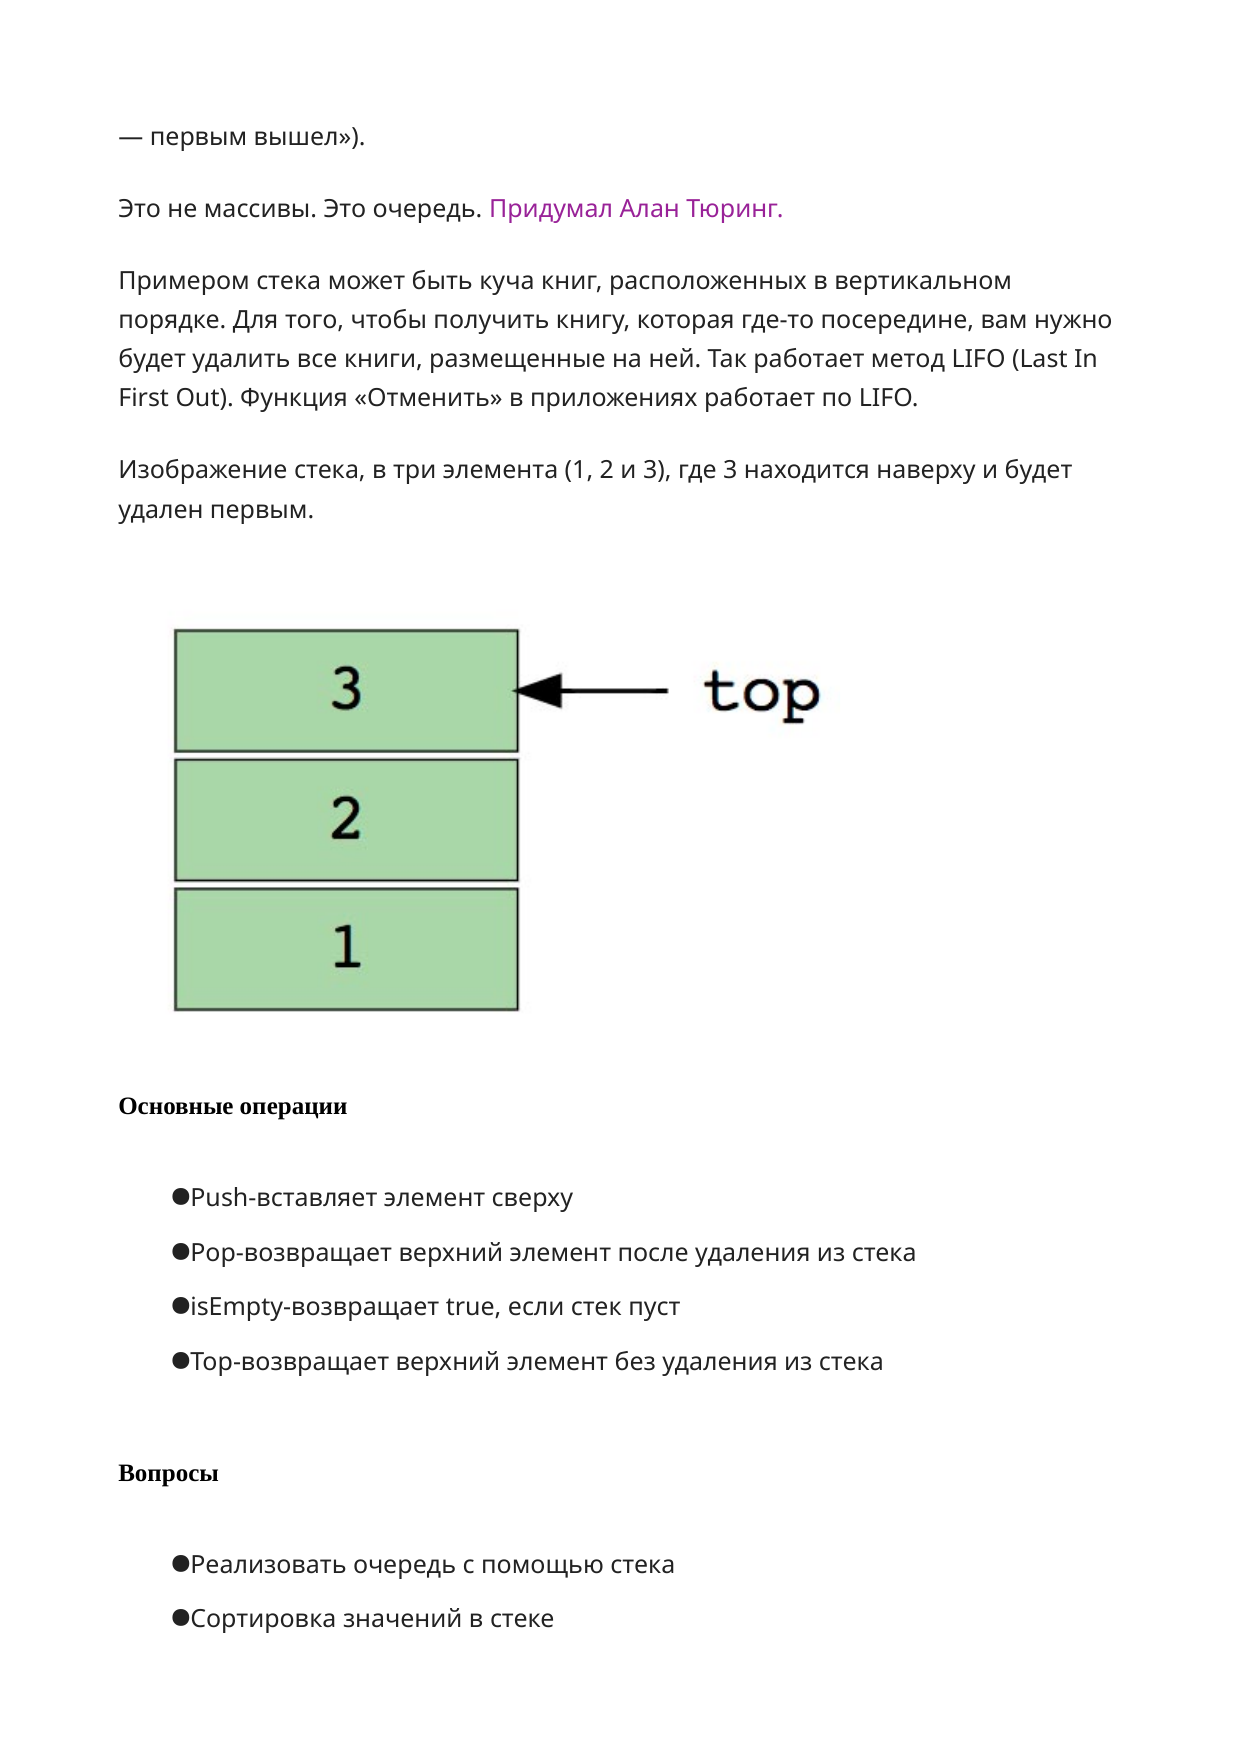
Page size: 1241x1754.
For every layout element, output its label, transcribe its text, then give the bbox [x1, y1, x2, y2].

list isEmpty-возвращает true, если стек пуст [118, 1289, 1122, 1323]
subtitle Основные операции [118, 1091, 1122, 1120]
list Top-возвращает верхний элемент без удаления из стека [118, 1343, 1122, 1377]
list Сортировка значений в стеке [118, 1601, 1122, 1635]
picture [118, 562, 840, 1060]
list Push-вставляет элемент сверху [118, 1180, 1122, 1214]
text — первым вышел»). Это не массивы. Это очередь. Придумал Алан Тюринг. Примером стека может быть куча книг, расположенных в вертикальном порядке. Для того, чтобы получить книгу, которая где-то посередине, вам нужно будет удалить все книги, размещенные на ней. Так работает метод LIFO (Last In First Out). Функция «Отменить» в приложениях работает по LIFO. Изображение стека, в три элемента (1, 2 и 3), где 3 находится наверху и будет удален первым. [118, 118, 1122, 1059]
list Pop-возвращает верхний элемент после удаления из стека [118, 1234, 1122, 1268]
list Реализовать очередь с помощью стека [118, 1547, 1122, 1581]
subtitle Вопросы [118, 1458, 1122, 1487]
